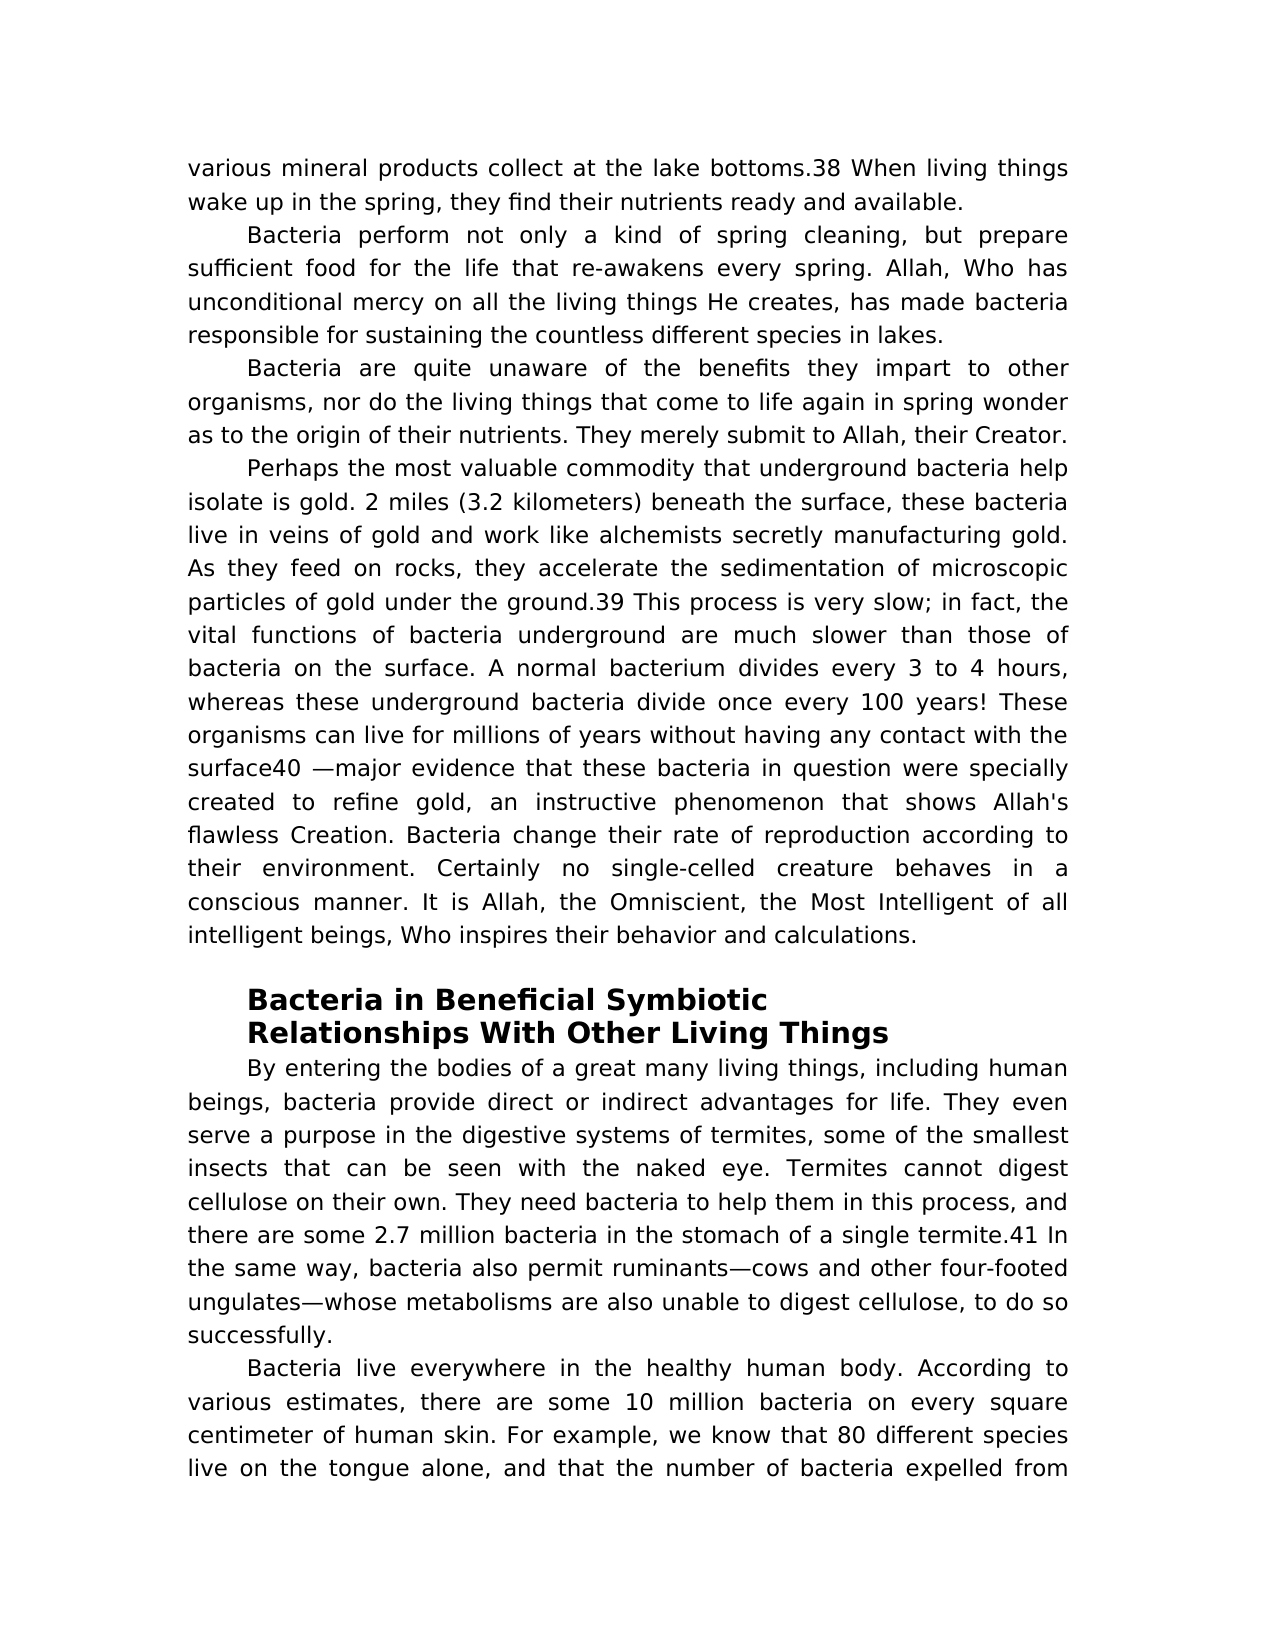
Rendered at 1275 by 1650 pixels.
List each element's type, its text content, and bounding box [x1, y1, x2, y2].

text Bacteria live everywhere in the healthy human body. According to various estimates, there are some 10 million bacteria on every square centimeter of human skin. For example, we know that 80 different species live on the tongue alone, and that the number of bacteria expelled from [187, 1350, 1070, 1483]
text Relationships With Other Living Things [187, 1017, 1070, 1050]
text Bacteria in Beneficial Symbiotic [187, 983, 1070, 1017]
text Perhaps the most valuable commodity that underground bacteria help isolate is gold. 2 miles (3.2 kilometers) beneath the surface, these bacteria live in veins of gold and work like alchemists secretly manufacturing gold. As they feed on rocks, they accelerate the sedimentation of microscopic particles of gold under the ground.39 This process is very slow; in fact, the vital functions of bacteria underground are much slower than those of bacteria on the surface. A normal bacterium divides every 3 to 4 hours, whereas these underground bacteria divide once every 100 years! These organisms can live for millions of years without having any contact with the surface40 —major evidence that these bacteria in question were specially created to refine gold, an instructive phenomenon that shows Allah's flawless Creation. Bacteria change their rate of reproduction according to their environment. Certainly no single-celled creature behaves in a conscious manner. It is Allah, the Omniscient, the Most Intelligent of all intelligent beings, Who inspires their behavior and calculations. [187, 450, 1070, 950]
text various mineral products collect at the lake bottoms.38 When living things wake up in the spring, they find their nutrients ready and available. [187, 150, 1070, 217]
text By entering the bodies of a great many living things, including human beings, bacteria provide direct or indirect advantages for life. They even serve a purpose in the digestive systems of termites, some of the smallest insects that can be seen with the naked eye. Termites cannot digest cellulose on their own. They need bacteria to help them in this process, and there are some 2.7 million bacteria in the stomach of a single termite.41 In the same way, bacteria also permit ruminants—cows and other four-footed ungulates—whose metabolisms are also unable to digest cellulose, to do so successfully. [187, 1050, 1070, 1350]
text Bacteria perform not only a kind of spring cleaning, but prepare sufficient food for the life that re-awakens every spring. Allah, Who has unconditional mercy on all the living things He creates, has made bacteria responsible for sustaining the countless different species in lakes. [187, 217, 1070, 350]
text Bacteria are quite unaware of the benefits they impart to other organisms, nor do the living things that come to life again in spring wonder as to the origin of their nutrients. They merely submit to Allah, their Creator. [187, 350, 1070, 450]
